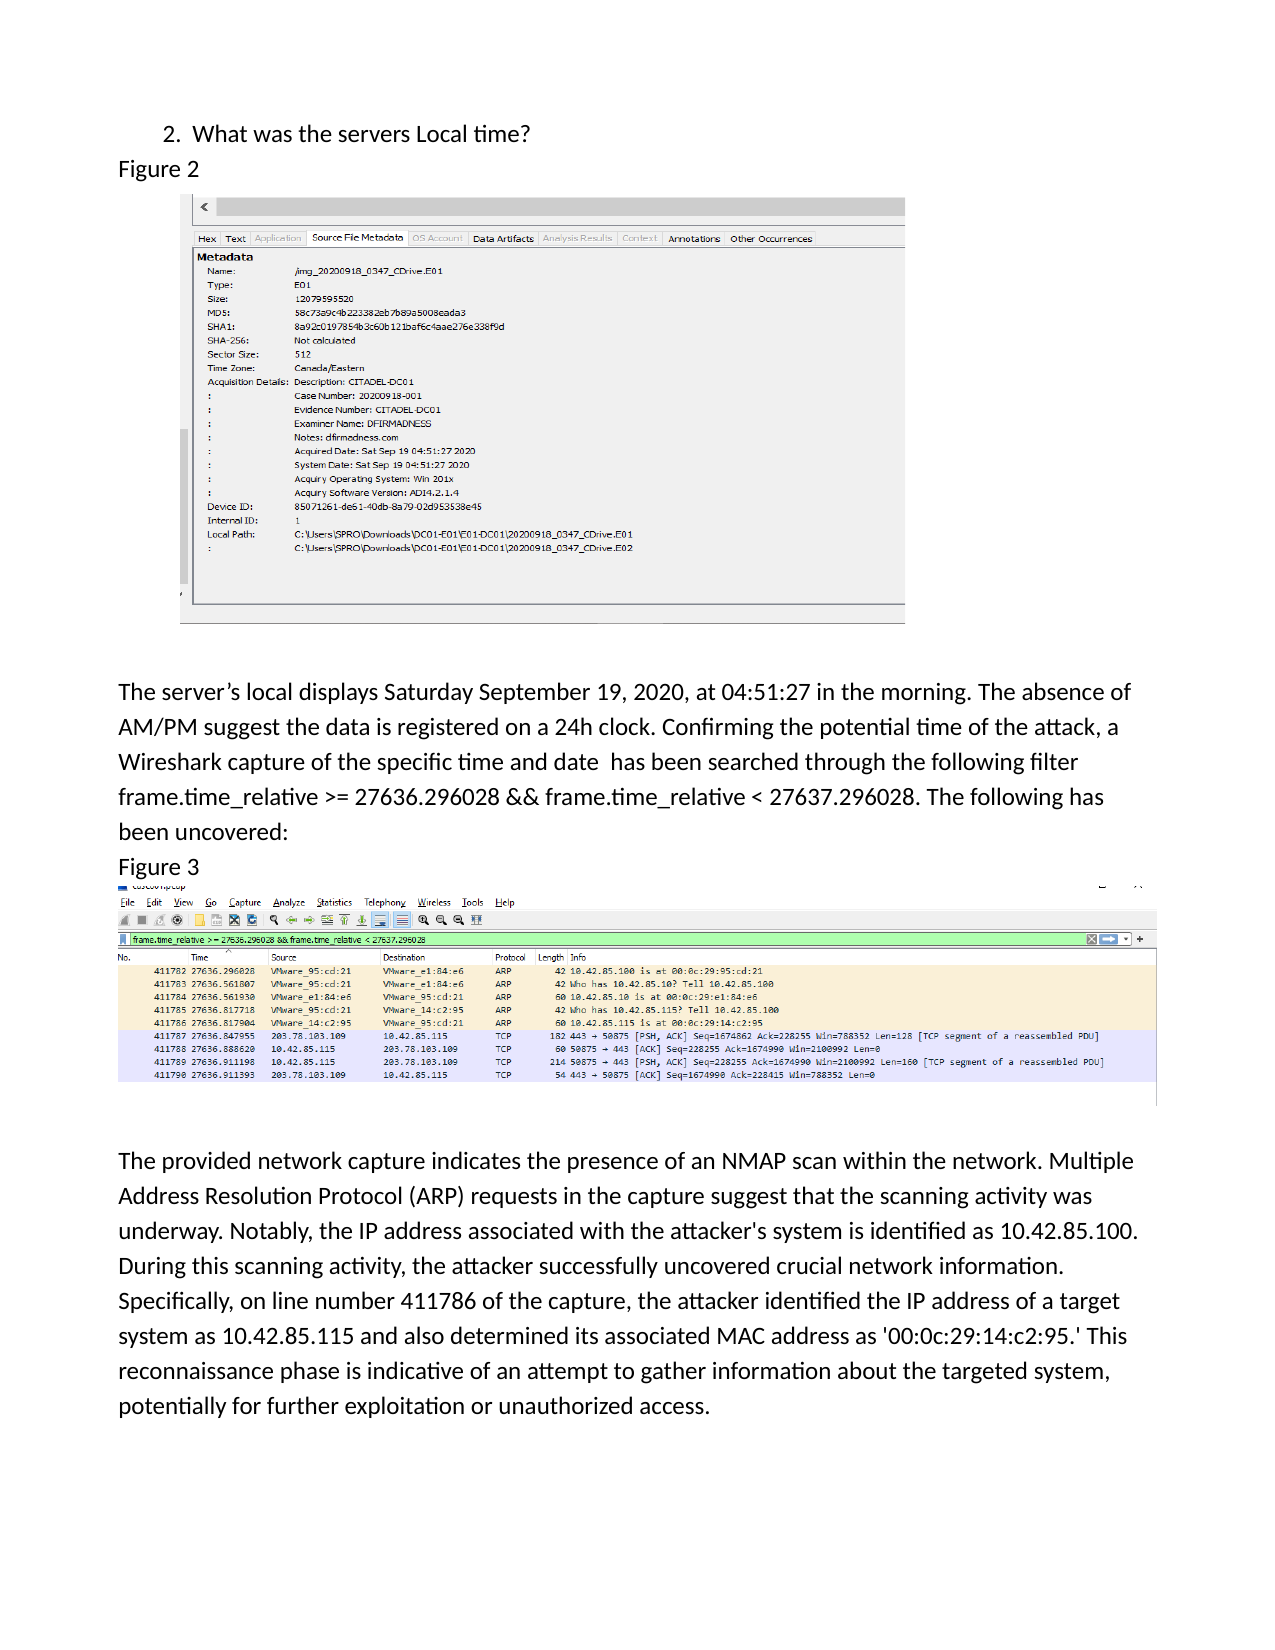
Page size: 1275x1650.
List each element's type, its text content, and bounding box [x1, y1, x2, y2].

text Figure 2 [118, 153, 1157, 184]
text The server’s local displays Saturday September 19, 2020, at 04:51:27 in the morning. The absence of AM/PM suggest the data is registered on a 24h clock. Confirming the potential time of the attack, a Wireshark capture of the specific time and date has been searched through the following filter frame.time_relative >= 27636.296028 && frame.time_relative < 27637.296028. The following has been uncovered: [118, 676, 1157, 847]
list What was the servers Local time? [162, 118, 1157, 149]
text During this scanning activity, the attacker successfully uncovered crucial network information. Specifically, on line number 411786 of the capture, the attacker identified the IP address of a target system as 10.42.85.115 and also determined its associated MAC address as '00:0c:29:14:c2:95.' This reconnaissance phase is indicative of an attempt to gather information about the targeted system, potentially for further exploitation or unauthorized access. [118, 1250, 1157, 1421]
text The provided network capture indicates the presence of an NMAP scan within the network. Multiple Address Resolution Protocol (ARP) requests in the capture suggest that the scanning activity was underway. Notably, the IP address associated with the attacker's system is identified as 10.42.85.100. [118, 1145, 1157, 1246]
text Figure 3 [118, 851, 1157, 882]
